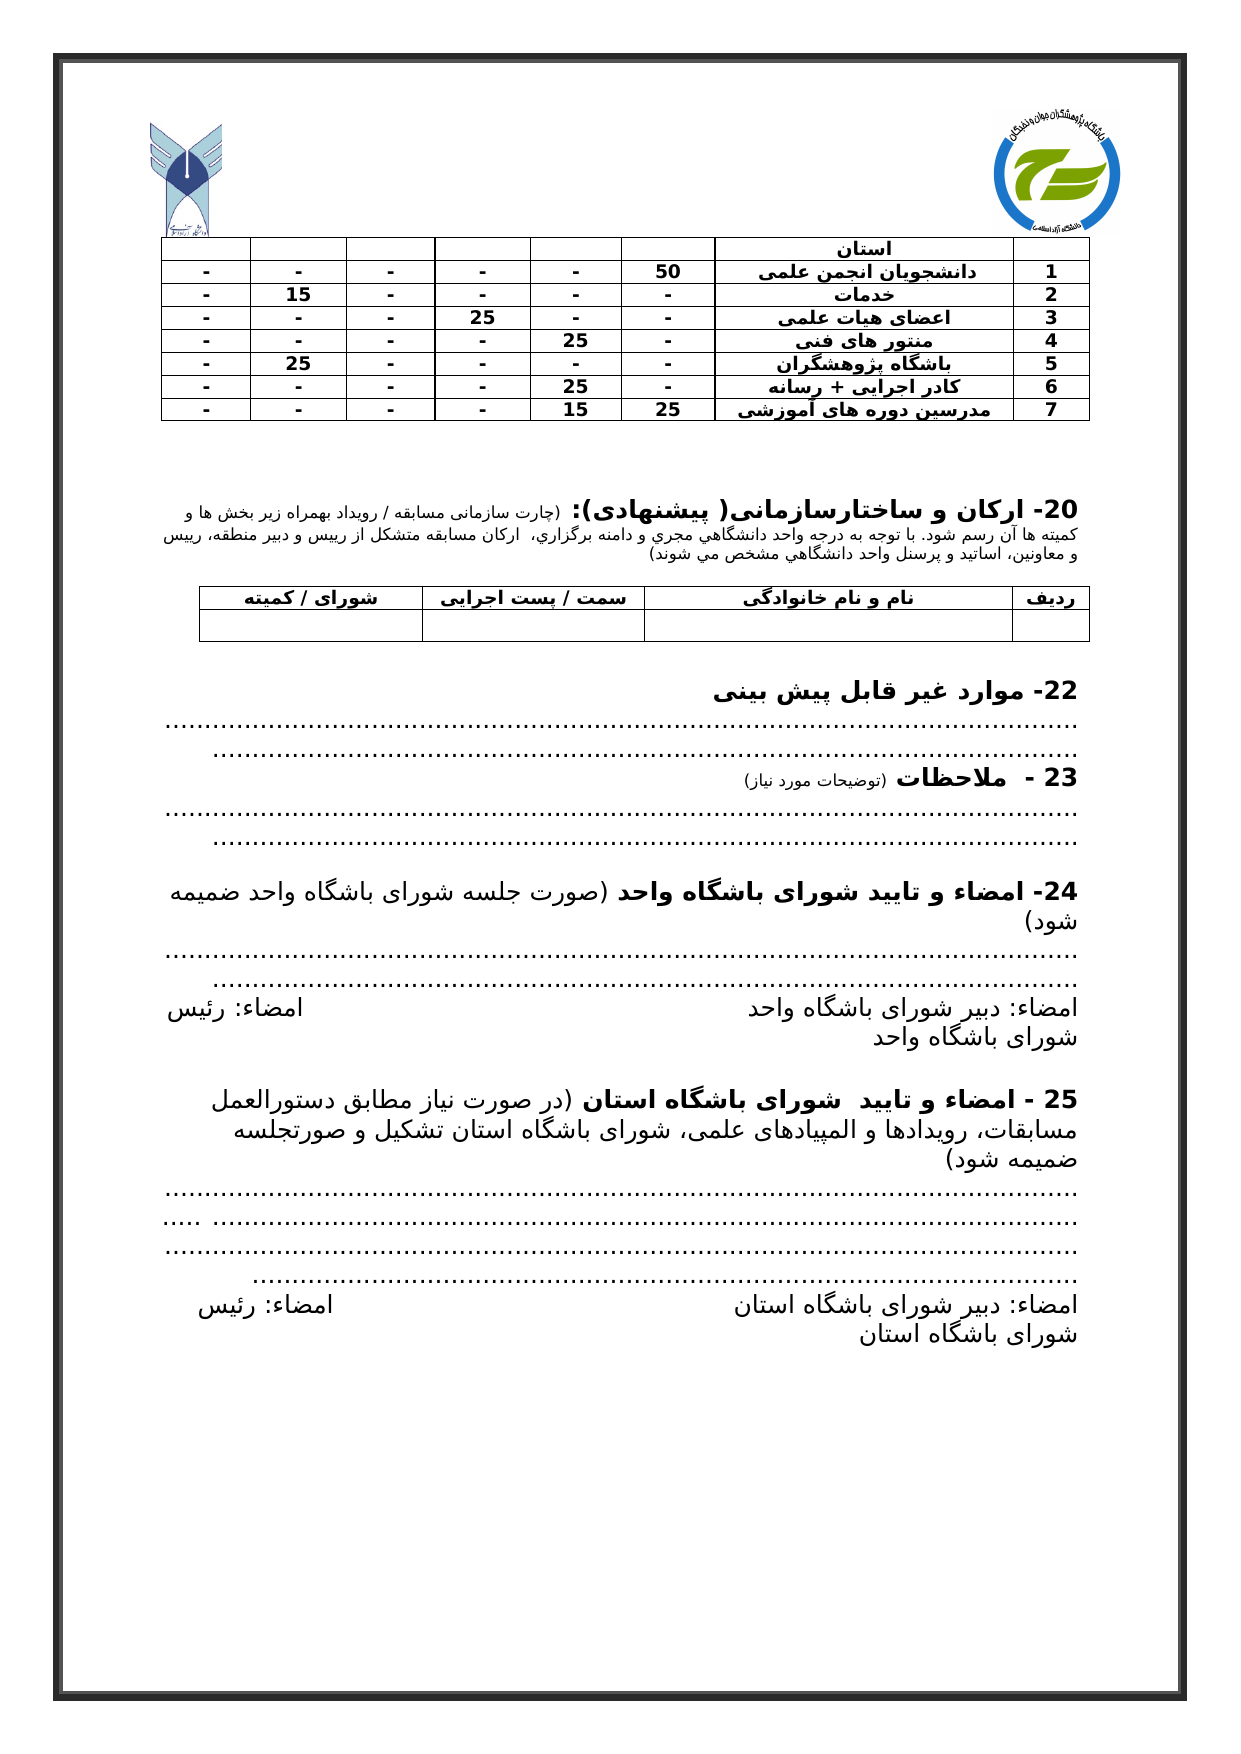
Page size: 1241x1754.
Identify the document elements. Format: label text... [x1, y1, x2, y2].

table_header شورای / کمیته [200, 587, 422, 609]
table_cell - [531, 261, 621, 283]
table_cell [162, 238, 250, 260]
table_cell - [436, 284, 530, 306]
table_cell 7 [1014, 399, 1089, 420]
table_cell - [162, 399, 250, 420]
table_cell 5 [1014, 353, 1089, 374]
picture [150, 122, 224, 237]
text امضاء: دبیر شورای باشگاه استان امضاء: رئیس شورای باشگاه استان [162, 1290, 1078, 1348]
table_cell [1013, 610, 1089, 641]
table_cell - [251, 307, 346, 329]
table_cell 25 [436, 307, 530, 329]
table_cell [645, 610, 1012, 641]
text 23 - ملاحظات (توضيحات مورد نياز) [162, 764, 1078, 793]
table_cell - [622, 376, 714, 397]
table_cell - [347, 307, 434, 329]
text 22- موارد غير قابل پيش بينی [162, 676, 1078, 705]
table_cell اعضای هیات علمی [716, 307, 1013, 329]
table_cell 15 [251, 284, 346, 306]
text ................................................................................................................................................................................................................................ ................................................................................................................................................................................................................................ [162, 1173, 1078, 1290]
table_cell [251, 238, 346, 260]
table_cell - [162, 376, 250, 397]
text امضاء: دبیر شورای باشگاه واحد امضاء: رئیس شورای باشگاه واحد [162, 993, 1078, 1052]
table_cell دانشجویان انجمن علمی [716, 261, 1013, 283]
table_cell 25 [251, 353, 346, 374]
table_cell - [436, 330, 530, 352]
table_cell - [162, 261, 250, 283]
table_cell - [531, 284, 621, 306]
table_cell خدمات [716, 284, 1013, 306]
table_cell 25 [531, 376, 621, 397]
table_cell - [622, 307, 714, 329]
text 25 - امضاء و تایید شورای باشگاه استان (در صورت نیاز مطابق دستورالعمل مسابقات، رویدادها و المپیادهای علمی، شورای باشگاه استان تشکیل و صورتجلسه ضمیمه شود) [162, 1086, 1078, 1173]
table_cell [436, 238, 530, 260]
table_cell 4 [1014, 330, 1089, 352]
table_cell - [436, 399, 530, 420]
table_cell 6 [1014, 376, 1089, 397]
table_cell - [436, 261, 530, 283]
table_header سمت / پست اجرایی [423, 587, 644, 609]
table_cell - [347, 376, 434, 397]
text 20- ارکان و ساختارسازمانی( پيشنهادی): (چارت سازمانی مسابقه / رویداد بهمراه زیر بخش ها و کمیته ها آن رسم شود. با توجه به درجه واحد دانشگاهي مجري و دامنه برگزاري، اركان مسابقه متشکل از رییس و دبير منطقه، رییس و معاونين، اساتيد و پرسنل واحد دانشگاهي مشخص مي شوند) [162, 495, 1078, 563]
table_cell منتور های فنی [716, 330, 1013, 352]
table_cell کادر اجرایی + رسانه [716, 376, 1013, 397]
table_cell - [162, 353, 250, 374]
table_cell - [622, 284, 714, 306]
table_cell 50 [622, 261, 714, 283]
table_cell - [436, 353, 530, 374]
table_cell - [347, 330, 434, 352]
text ................................................................................................................................................................................................................................ [162, 705, 1078, 764]
picture [992, 108, 1122, 237]
table_cell مدرسین دوره های آموزشی [716, 399, 1013, 420]
table_cell - [347, 261, 434, 283]
table_cell - [251, 261, 346, 283]
table_cell 1 [1014, 261, 1089, 283]
table_cell - [162, 307, 250, 329]
table_header ردیف [1013, 587, 1089, 609]
table_cell [622, 238, 714, 260]
table_cell - [622, 330, 714, 352]
table_cell - [251, 376, 346, 397]
text ................................................................................................................................................................................................................................ [162, 935, 1078, 993]
table_cell - [251, 330, 346, 352]
table_cell - [622, 353, 714, 374]
table_cell 2 [1014, 284, 1089, 306]
table_cell [347, 238, 434, 260]
table_cell - [347, 399, 434, 420]
table_cell - [531, 353, 621, 374]
table_cell [200, 610, 422, 641]
text ................................................................................................................................................................................................................................ [162, 793, 1078, 851]
table_cell باشگاه پژوهشگران [716, 353, 1013, 374]
table_cell - [162, 330, 250, 352]
table_cell - [436, 376, 530, 397]
text 24- امضاء و تایید شورای باشگاه واحد (صورت جلسه شورای باشگاه واحد ضمیمه شود) [162, 877, 1078, 935]
table_cell - [251, 399, 346, 420]
table_cell 25 [622, 399, 714, 420]
table_cell 3 [1014, 307, 1089, 329]
table_cell 25 [531, 330, 621, 352]
table_cell [423, 610, 644, 641]
table_cell - [347, 284, 434, 306]
table_cell [531, 238, 621, 260]
table_cell - [347, 353, 434, 374]
table_cell - [531, 307, 621, 329]
table_header نام و نام خانوادگی [645, 587, 1012, 609]
table_cell - [162, 284, 250, 306]
table_cell 15 [531, 399, 621, 420]
